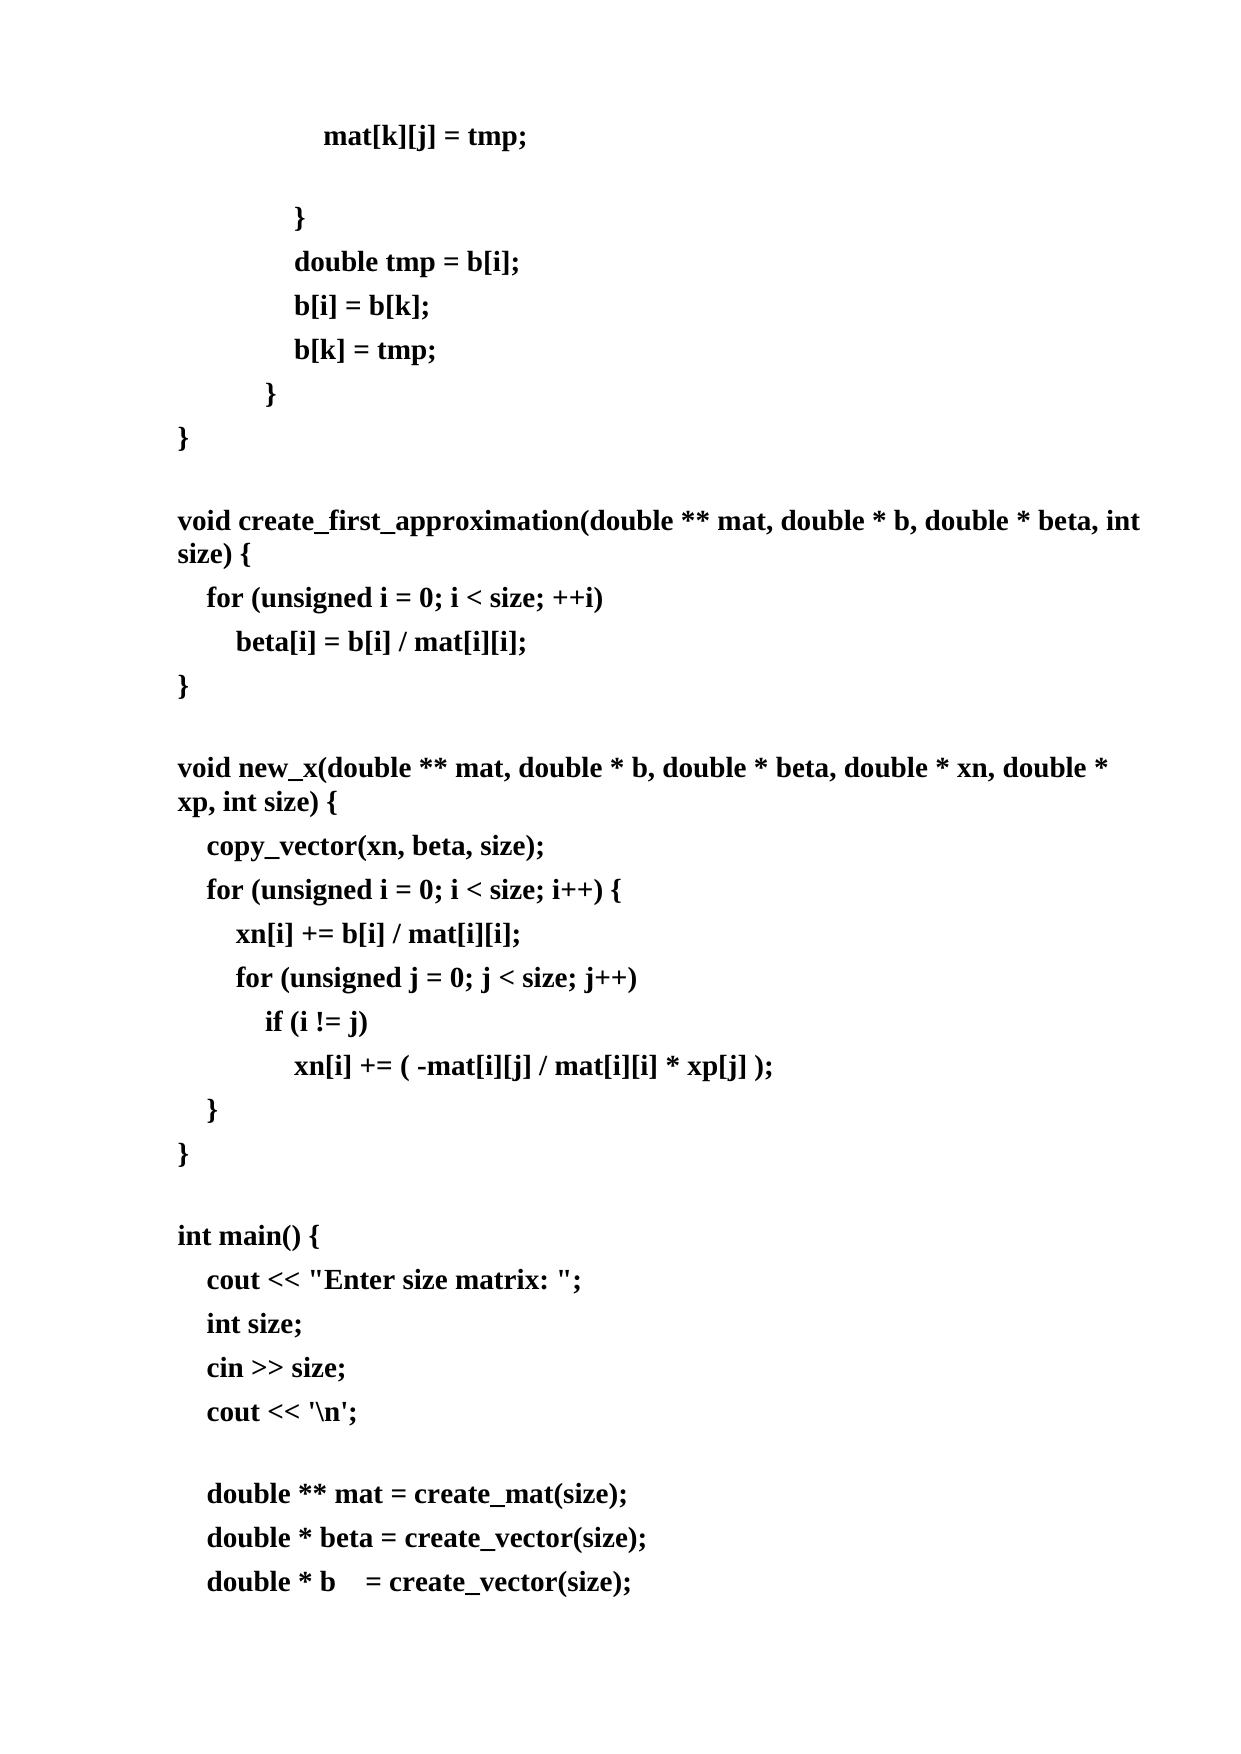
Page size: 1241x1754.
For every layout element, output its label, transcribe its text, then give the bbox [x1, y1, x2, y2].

text } [177, 668, 1152, 702]
text beta[i] = b[i] / mat[i][i]; [177, 624, 1152, 658]
text } [177, 1136, 1152, 1169]
text int main() { [177, 1218, 1152, 1252]
text for (unsigned j = 0; j < size; j++) [177, 960, 1152, 993]
text cout << '\n'; [177, 1394, 1152, 1427]
text void new_x(double ** mat, double * b, double * beta, double * xn, double * xp, int size) { [177, 751, 1152, 818]
text double ** mat = create_mat(size); [177, 1476, 1152, 1510]
text xn[i] += ( -mat[i][j] / mat[i][i] * xp[j] ); [177, 1048, 1152, 1081]
text for (unsigned i = 0; i < size; i++) { [177, 872, 1152, 906]
text xn[i] += b[i] / mat[i][i]; [177, 916, 1152, 949]
text void create_first_approximation(double ** mat, double * b, double * beta, int size) { [177, 503, 1152, 570]
text b[i] = b[k]; [177, 288, 1152, 322]
text } [177, 376, 1152, 410]
text double * b = create_vector(size); [177, 1564, 1152, 1598]
text mat[k][j] = tmp; [177, 118, 1152, 152]
text double tmp = b[i]; [177, 244, 1152, 278]
text cin >> size; [177, 1350, 1152, 1383]
text copy_vector(xn, beta, size); [177, 828, 1152, 862]
text if (i != j) [177, 1004, 1152, 1037]
text } [177, 201, 1152, 234]
text for (unsigned i = 0; i < size; ++i) [177, 580, 1152, 614]
text } [177, 1092, 1152, 1125]
text double * beta = create_vector(size); [177, 1520, 1152, 1554]
text cout << "Enter size matrix: "; [177, 1262, 1152, 1296]
text } [177, 420, 1152, 454]
text int size; [177, 1306, 1152, 1339]
text b[k] = tmp; [177, 332, 1152, 366]
